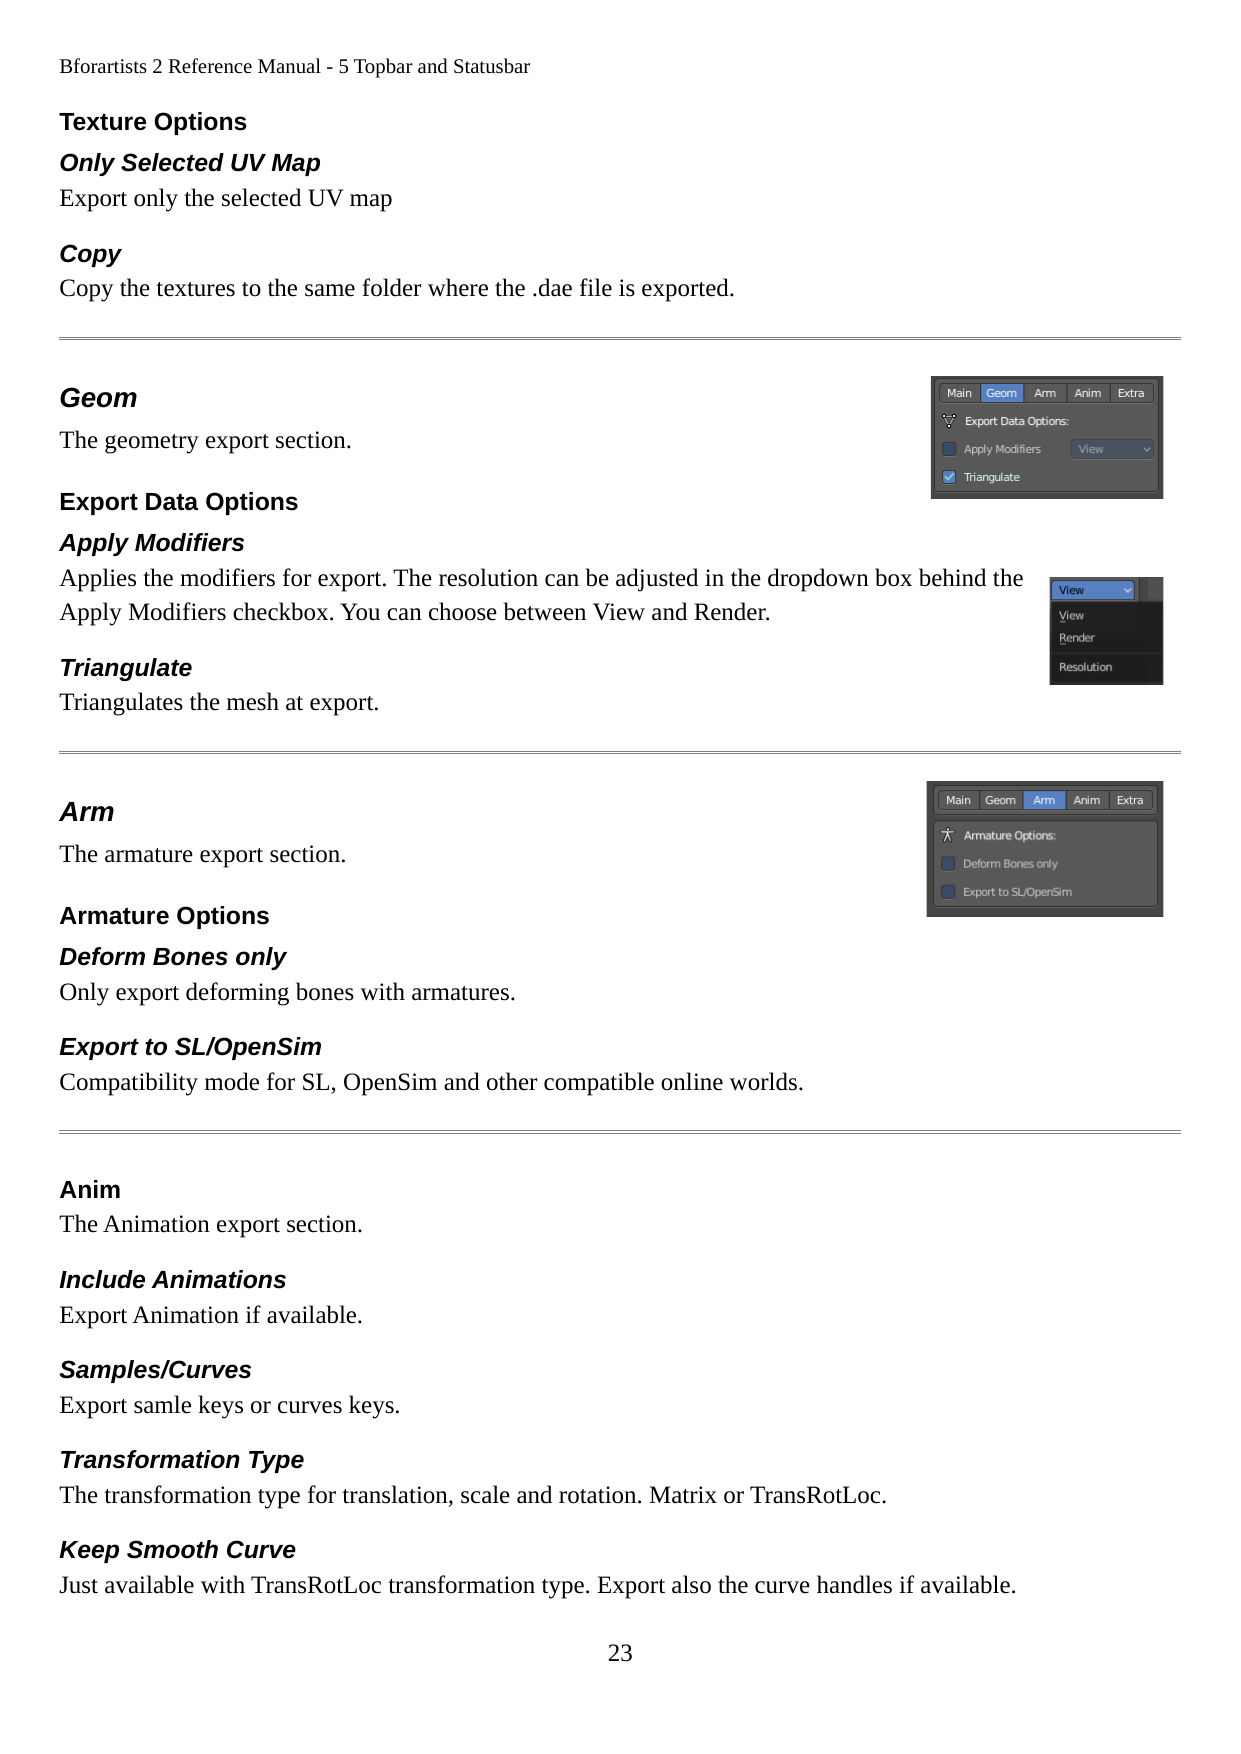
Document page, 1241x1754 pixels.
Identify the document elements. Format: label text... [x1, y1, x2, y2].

subtitle [1164, 653, 1181, 681]
text Applies the modifiers for export. The resolution can be adjusted in the dropdown box behind the Apply Modifiers checkbox. You can choose between View and Render. [59, 563, 1181, 626]
picture [926, 781, 1164, 917]
text Just available with TransRotLoc transformation type. Export also the curve handles if available. [59, 1570, 1181, 1599]
subtitle [1164, 381, 1181, 413]
text The armature export section. [59, 839, 926, 868]
picture [930, 376, 1164, 499]
subtitle [1164, 795, 1181, 827]
subtitle Copy [59, 239, 1181, 267]
text Export samle keys or curves keys. [59, 1390, 1181, 1418]
subtitle Export Data Options [59, 487, 1181, 516]
text Copy the textures to the same folder where the .dae file is exported. [59, 273, 1181, 302]
subtitle Deform Bones only [59, 942, 1181, 971]
subtitle Triangulate [59, 653, 1049, 681]
text Only export deforming bones with armatures. [59, 977, 1181, 1006]
picture [1049, 577, 1164, 685]
text Compatibility mode for SL, OpenSim and other compatible online worlds. [59, 1067, 1181, 1096]
subtitle Arm [59, 795, 926, 827]
subtitle Transformation Type [59, 1445, 1181, 1474]
subtitle Keep Smooth Curve [59, 1535, 1181, 1564]
subtitle Export to SL/OpenSim [59, 1032, 1181, 1061]
text Triangulates the mesh at export. [59, 687, 1181, 716]
text The Animation export section. [59, 1209, 1181, 1238]
subtitle Anim [59, 1175, 1181, 1203]
text The transformation type for translation, scale and rotation. Matrix or TransRotLoc. [59, 1480, 1181, 1509]
subtitle Include Animations [59, 1265, 1181, 1293]
subtitle Samples/Curves [59, 1355, 1181, 1383]
subtitle Apply Modifiers [59, 528, 1181, 557]
subtitle Geom [59, 381, 930, 413]
subtitle Texture Options [59, 107, 1181, 136]
text Export only the selected UV map [59, 183, 1181, 212]
text The geometry export section. [59, 426, 930, 454]
subtitle Only Selected UV Map [59, 148, 1181, 177]
text Export Animation if available. [59, 1300, 1181, 1328]
subtitle Armature Options [59, 901, 1181, 930]
